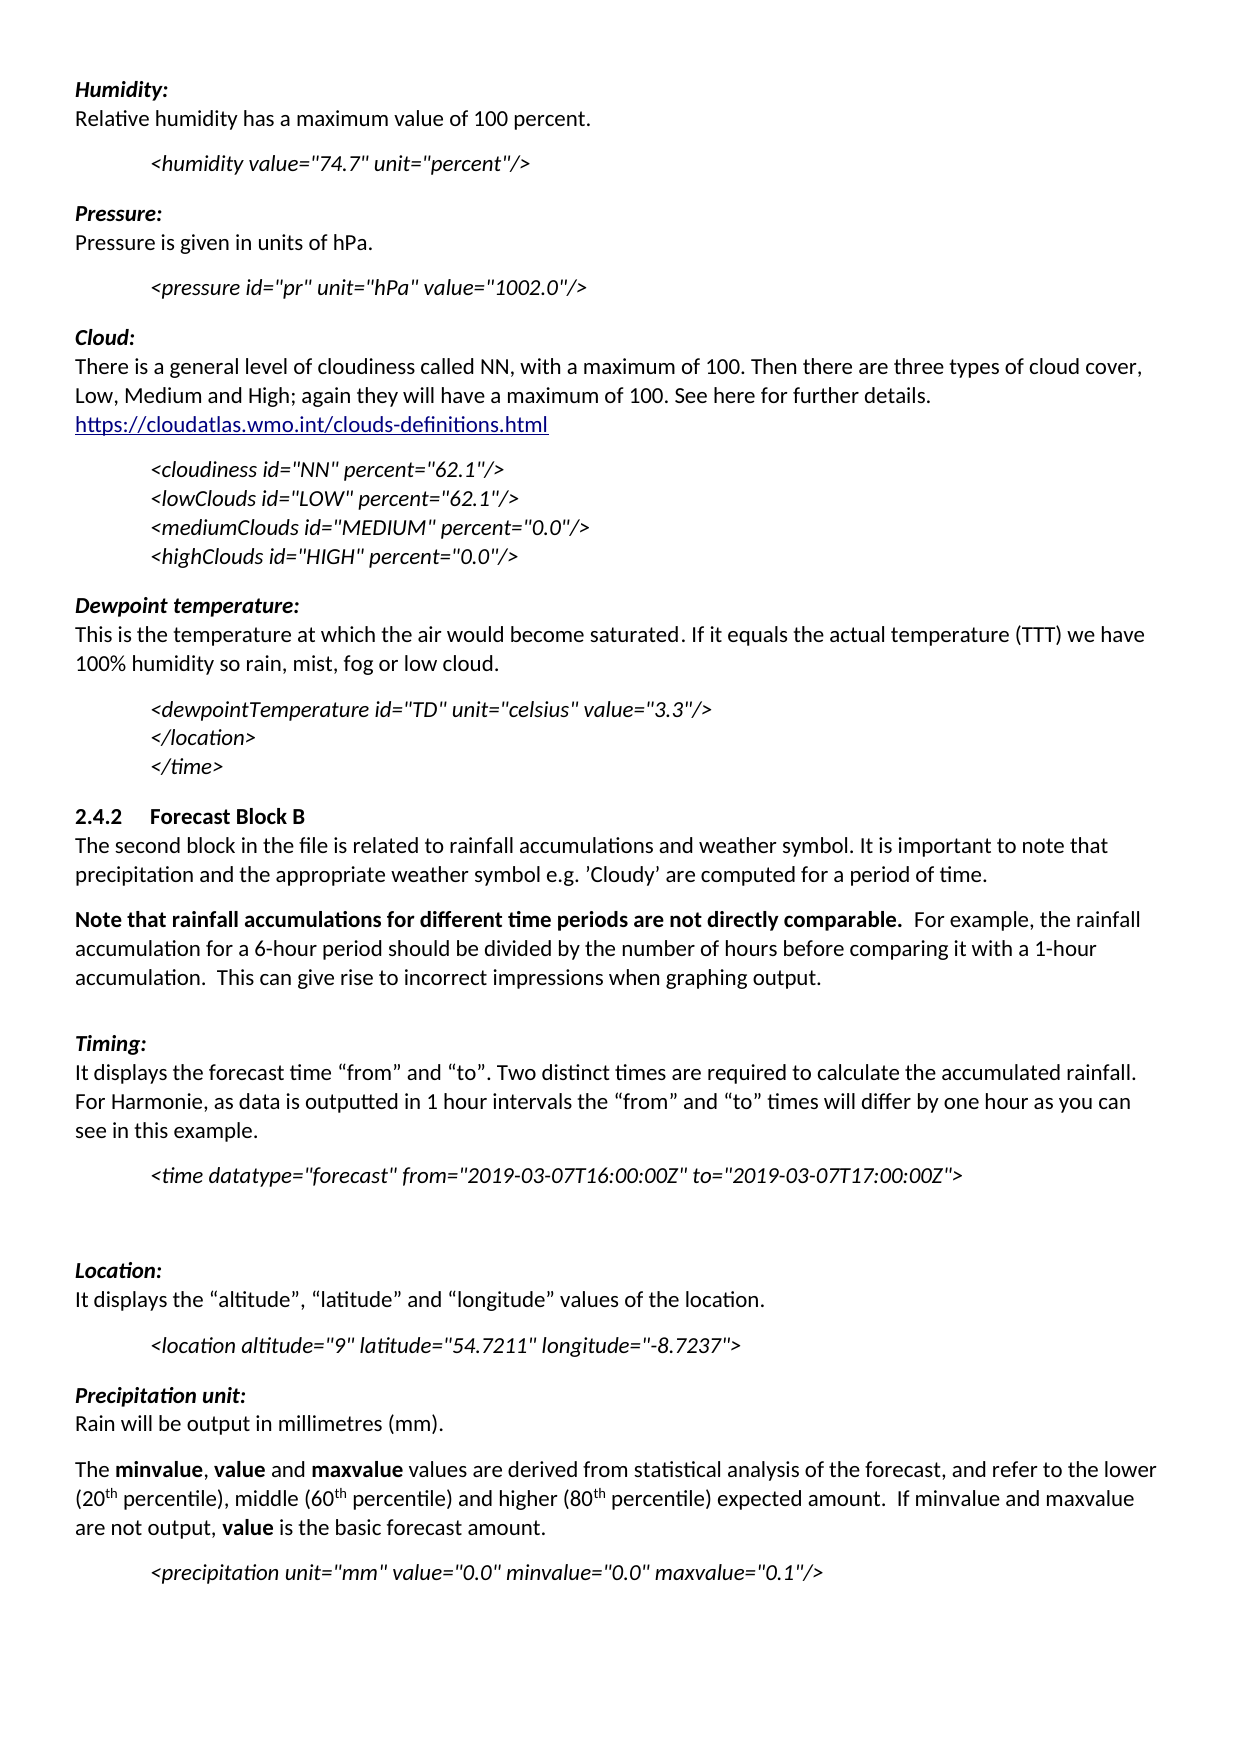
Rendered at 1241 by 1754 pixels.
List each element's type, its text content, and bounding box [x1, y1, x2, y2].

subtitle Pressure: [75, 199, 1165, 227]
text <pressure id="pr" unit="hPa" value="1002.0"/> [150, 273, 1090, 301]
text It displays the forecast time “from” and “to”. Two distinct times are required to calculate the accumulated rainfall. For Harmonie, as data is outputted in 1 hour intervals the “from” and “to” times will differ by one hour as you can see in this example. [75, 1058, 1165, 1144]
text The minvalue, value and maxvalue values are derived from statistical analysis of the forecast, and refer to the lower (20th percentile), middle (60th percentile) and higher (80th percentile) expected amount. If minvalue and maxvalue are not output, value is the basic forecast amount. [75, 1455, 1165, 1541]
subtitle Cloud: [75, 323, 1165, 351]
text It displays the “altitude”, “latitude” and “longitude” values of the location. [75, 1286, 1165, 1313]
text Rain will be output in millimetres (mm). [75, 1409, 1165, 1438]
text </time> [150, 752, 1090, 780]
text This is the temperature at which the air would become saturated. If it equals the actual temperature (TTT) we have 100% humidity so rain, mist, fog or low cloud. [75, 620, 1165, 677]
subtitle Forecast Block B [75, 802, 1165, 830]
text <highClouds id="HIGH" percent="0.0"/> [150, 542, 1090, 570]
text Pressure is given in units of hPa. [75, 228, 1165, 256]
text There is a general level of cloudiness called NN, with a maximum of 100. Then there are three types of cloud cover, Low, Medium and High; again they will have a maximum of 100. See here for further details. https://cloudatlas.wmo.int/clouds-definitions.html [75, 352, 1165, 438]
text Note that rainfall accumulations for different time periods are not directly comparable. For example, the rainfall accumulation for a 6-hour period should be divided by the number of hours before comparing it with a 1-hour accumulation. This can give rise to incorrect impressions when graphing output. [75, 905, 1165, 991]
subtitle Timing: [75, 1029, 1165, 1057]
subtitle Dewpoint temperature: [75, 591, 1165, 619]
subtitle Humidity: [75, 75, 1165, 103]
text </location> [150, 723, 1090, 752]
text Relative humidity has a maximum value of 100 percent. [75, 104, 1165, 132]
text <mediumClouds id="MEDIUM" percent="0.0"/> [150, 513, 1090, 541]
text <location altitude="9" latitude="54.7211" longitude="-8.7237"> [150, 1331, 1090, 1359]
text <time datatype="forecast" from="2019-03-07T16:00:00Z" to="2019-03-07T17:00:00Z"> [150, 1161, 1090, 1189]
text <humidity value="74.7" unit="percent"/> [150, 149, 1090, 177]
text <cloudiness id="NN" percent="62.1"/> [150, 455, 1090, 483]
subtitle Precipitation unit: [75, 1381, 1165, 1409]
text The second block in the file is related to rainfall accumulations and weather symbol. It is important to note that precipitation and the appropriate weather symbol e.g. ’Cloudy’ are computed for a period of time. [75, 831, 1165, 888]
text <dewpointTemperature id="TD" unit="celsius" value="3.3"/> [150, 695, 1090, 723]
text <precipitation unit="mm" value="0.0" minvalue="0.0" maxvalue="0.1"/> [150, 1558, 1090, 1586]
text <lowClouds id="LOW" percent="62.1"/> [150, 484, 1090, 512]
subtitle Location: [75, 1257, 1165, 1285]
